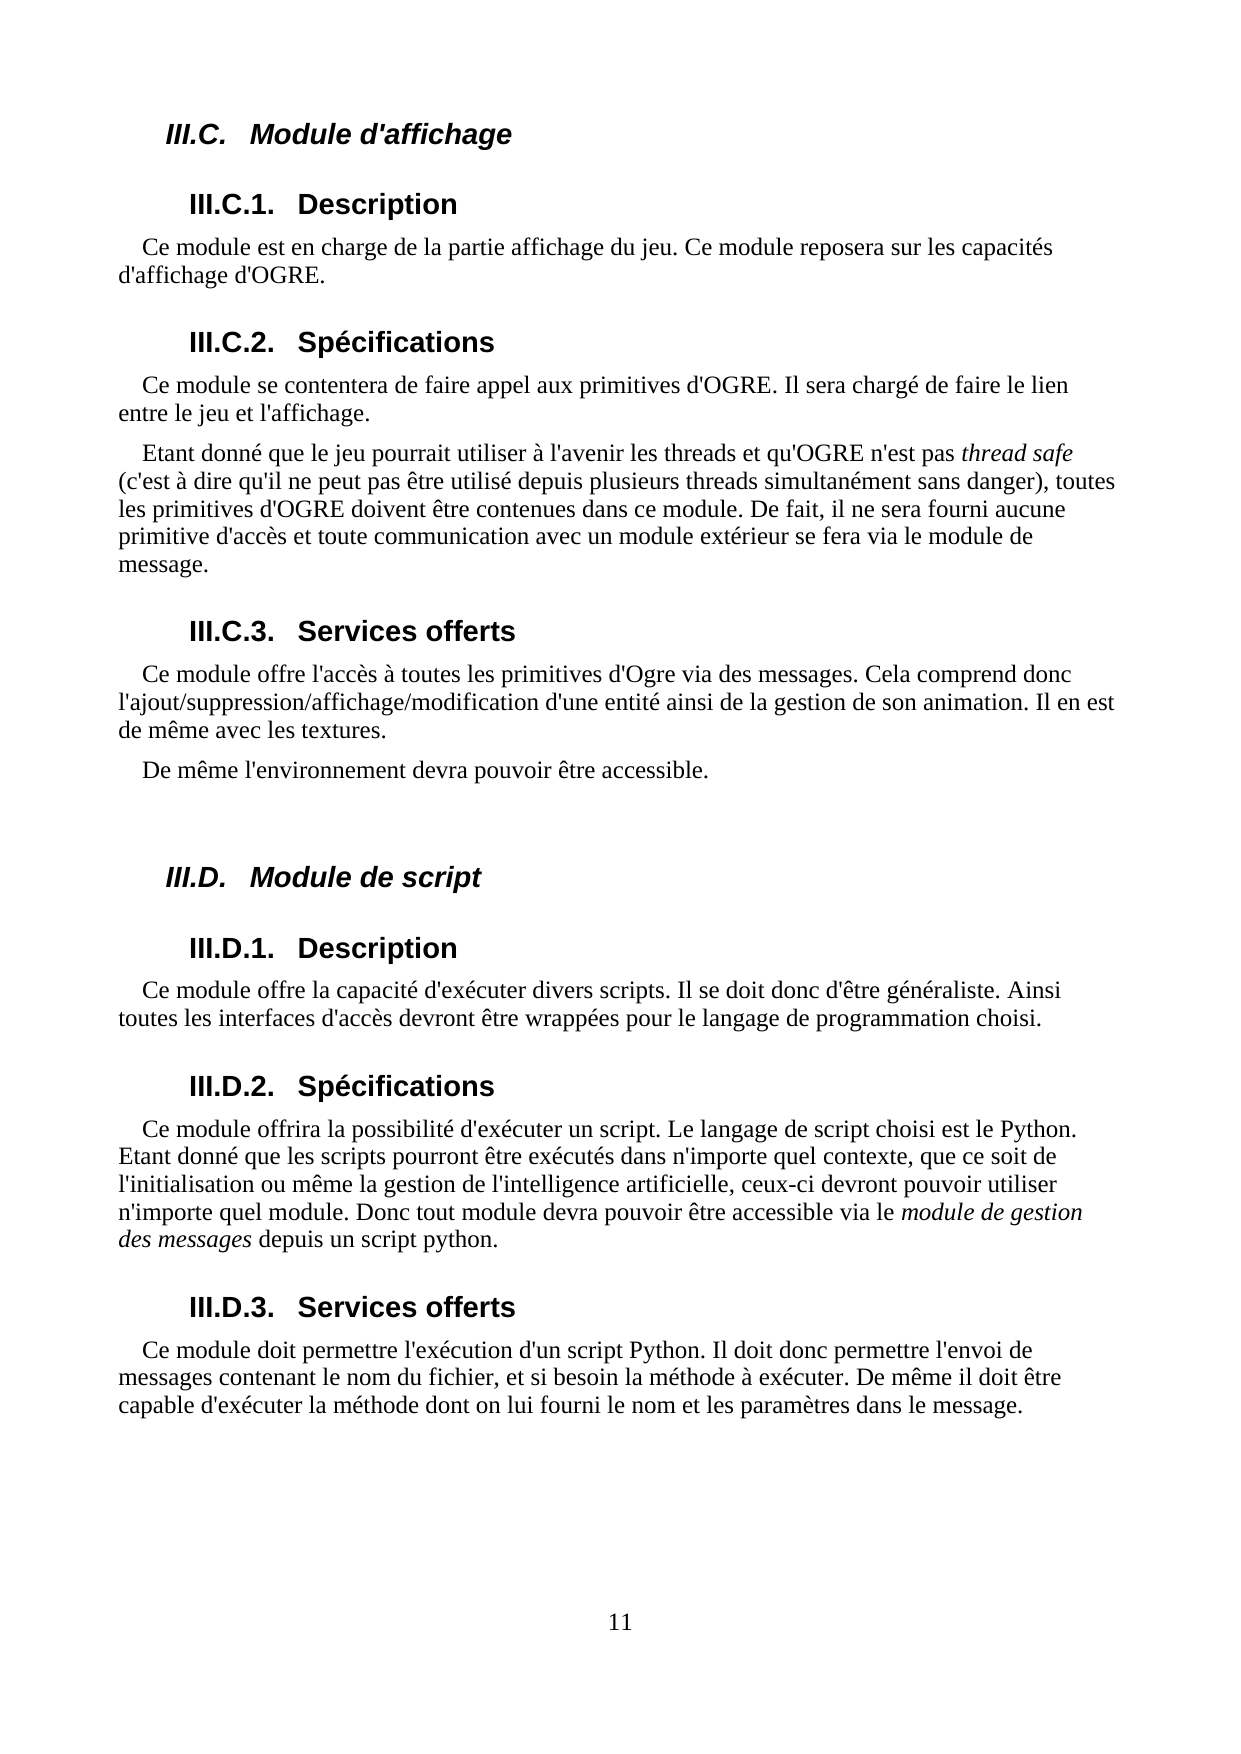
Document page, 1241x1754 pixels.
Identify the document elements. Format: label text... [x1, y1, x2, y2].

text Ce module offrira la possibilité d'exécuter un script. Le langage de script choisi est le Python. Etant donné que les scripts pourront être exécutés dans n'importe quel contexte, que ce soit de l'initialisation ou même la gestion de l'intelligence artificielle, ceux-ci devront pouvoir utiliser n'importe quel module. Donc tout module devra pouvoir être accessible via le module de gestion des messages depuis un script python. [118, 1115, 1122, 1253]
subtitle Module d'affichage [165, 118, 1122, 151]
text De même l'environnement devra pouvoir être accessible. [118, 756, 1122, 784]
text Ce module doit permettre l'exécution d'un script Python. Il doit donc permettre l'envoi de messages contenant le nom du fichier, et si besoin la méthode à exécuter. De même il doit être capable d'exécuter la méthode dont on lui fourni le nom et les paramètres dans le message. [118, 1336, 1122, 1419]
subtitle Description [189, 188, 1122, 221]
text Ce module offre la capacité d'exécuter divers scripts. Il se doit donc d'être généraliste. Ainsi toutes les interfaces d'accès devront être wrappées pour le langage de programmation choisi. [118, 977, 1122, 1032]
subtitle Module de script [165, 861, 1122, 894]
subtitle Spécifications [189, 326, 1122, 359]
text Ce module est en charge de la partie affichage du jeu. Ce module reposera sur les capacités d'affichage d'OGRE. [118, 233, 1122, 289]
subtitle Spécifications [189, 1069, 1122, 1102]
text Etant donné que le jeu pourrait utiliser à l'avenir les threads et qu'OGRE n'est pas thread safe (c'est à dire qu'il ne peut pas être utilisé depuis plusieurs threads simultanément sans danger), toutes les primitives d'OGRE doivent être contenues dans ce module. De fait, il ne sera fourni aucune primitive d'accès et toute communication avec un module extérieur se fera via le module de message. [118, 439, 1122, 578]
subtitle Services offerts [189, 1291, 1122, 1323]
text Ce module se contentera de faire appel aux primitives d'OGRE. Il sera chargé de faire le lien entre le jeu et l'affichage. [118, 371, 1122, 427]
text Ce module offre l'accès à toutes les primitives d'Ogre via des messages. Cela comprend donc l'ajout/suppression/affichage/modification d'une entité ainsi de la gestion de son animation. Il en est de même avec les textures. [118, 660, 1122, 743]
subtitle Description [189, 932, 1122, 964]
subtitle Services offerts [189, 615, 1122, 648]
